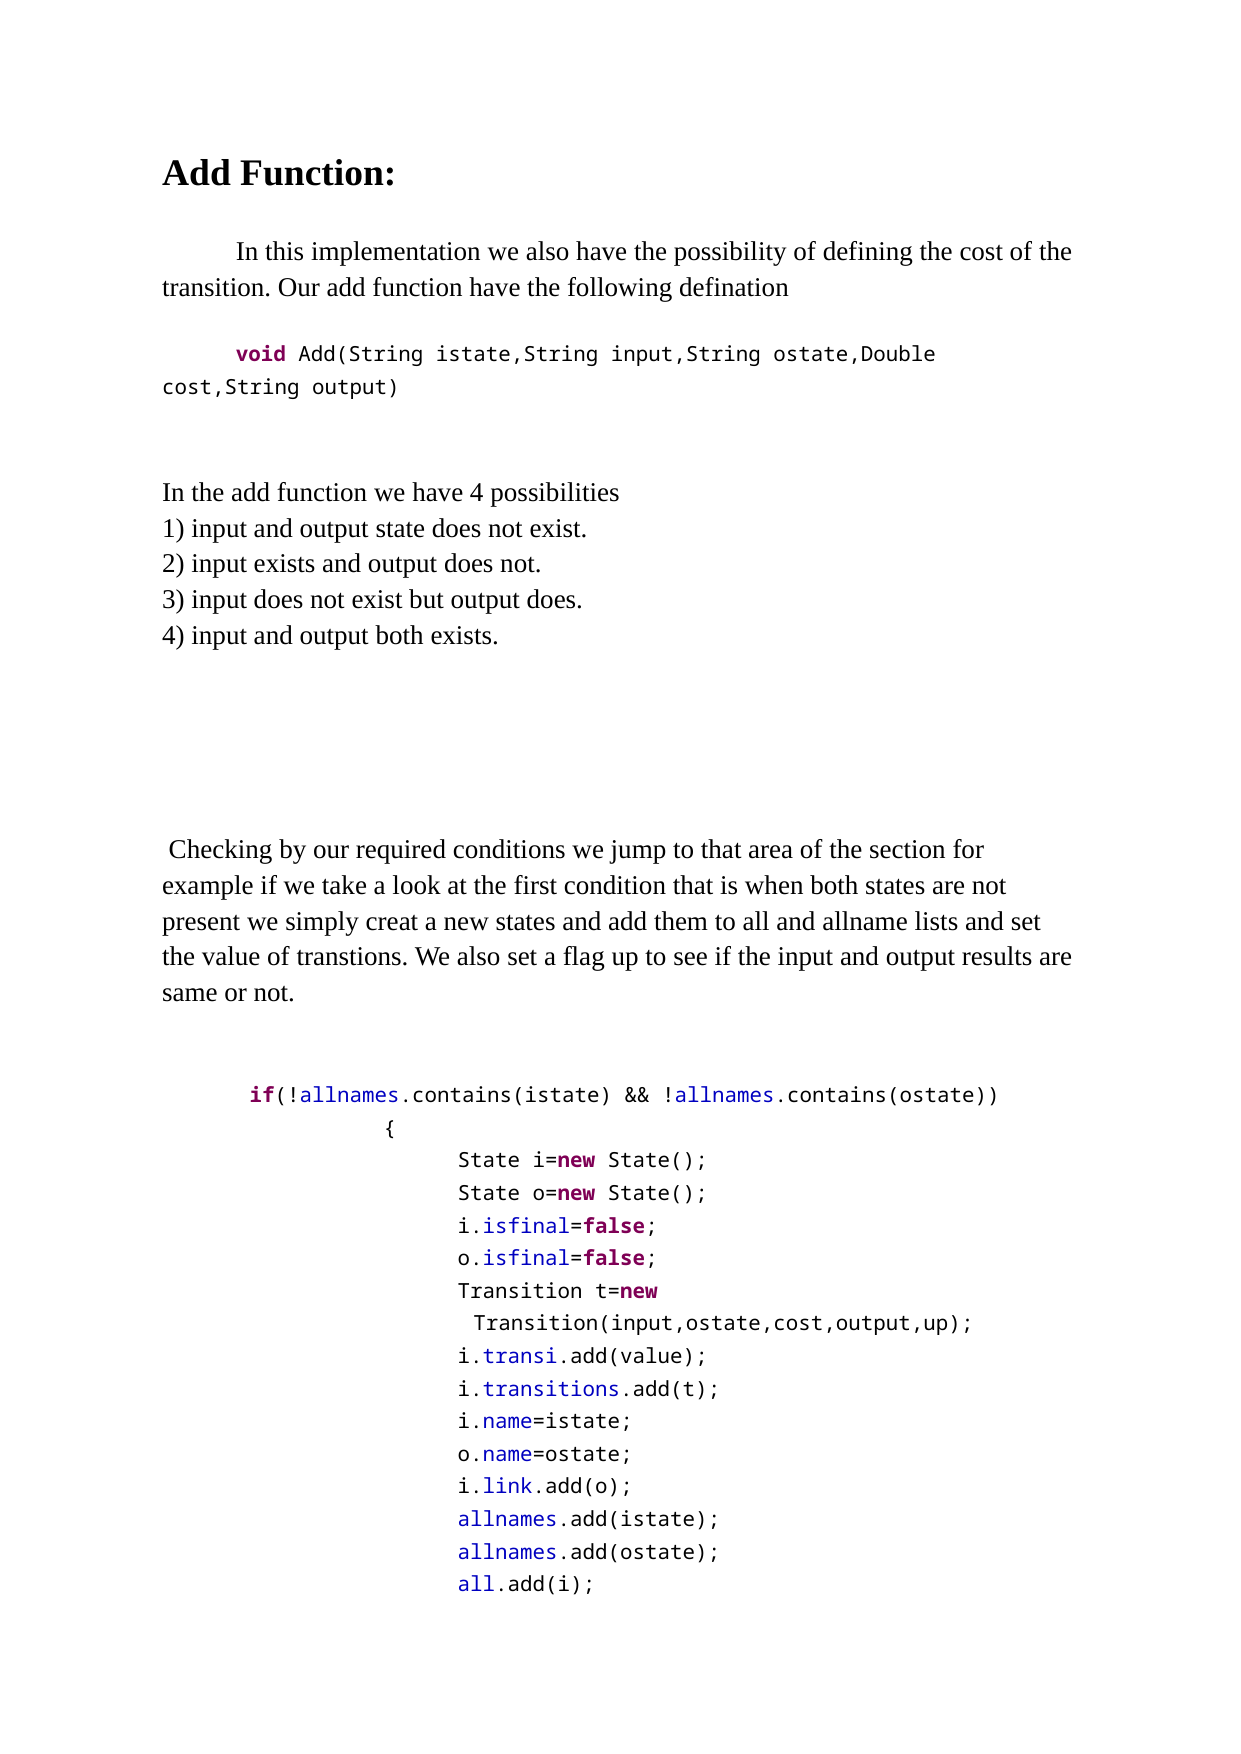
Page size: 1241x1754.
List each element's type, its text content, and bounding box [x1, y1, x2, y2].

text Checking by our required conditions we jump to that area of the section for example if we take a look at the first condition that is when both states are not present we simply creat a new states and add them to all and allname lists and set the value of transtions. We also set a flag up to see if the input and output results are same or not. [162, 833, 1078, 1007]
text 3) input does not exist but output does. [162, 583, 1078, 614]
text if(!allnames.contains(istate) && !allnames.contains(ostate)) [162, 1080, 1078, 1109]
text void Add(String istate,String input,String ostate,Double cost,String output) [162, 339, 1078, 400]
text o.isfinal=false; [162, 1243, 1078, 1272]
text o.name=ostate; [162, 1439, 1078, 1467]
text Transition t=new Transition(input,ostate,cost,output,up); [162, 1276, 1078, 1337]
text allnames.add(istate); [162, 1504, 1078, 1533]
text i.link.add(o); [162, 1472, 1078, 1500]
text In this implementation we also have the possibility of defining the cost of the transition. Our add function have the following defination [162, 235, 1078, 302]
text State i=new State(); [162, 1146, 1078, 1174]
text 1) input and output state does not exist. [162, 512, 1078, 543]
text { [162, 1113, 1078, 1141]
text In the add function we have 4 possibilities [162, 476, 1078, 507]
text 4) input and output both exists. [162, 619, 1078, 650]
text Add Function: [162, 150, 1078, 193]
text all.add(i); [162, 1569, 1078, 1598]
text i.transitions.add(t); [162, 1374, 1078, 1402]
text State o=new State(); [162, 1178, 1078, 1207]
text i.transi.add(value); [162, 1341, 1078, 1369]
text 2) input exists and output does not. [162, 547, 1078, 579]
text i.isfinal=false; [162, 1211, 1078, 1239]
text allnames.add(ostate); [162, 1537, 1078, 1565]
text i.name=istate; [162, 1406, 1078, 1435]
